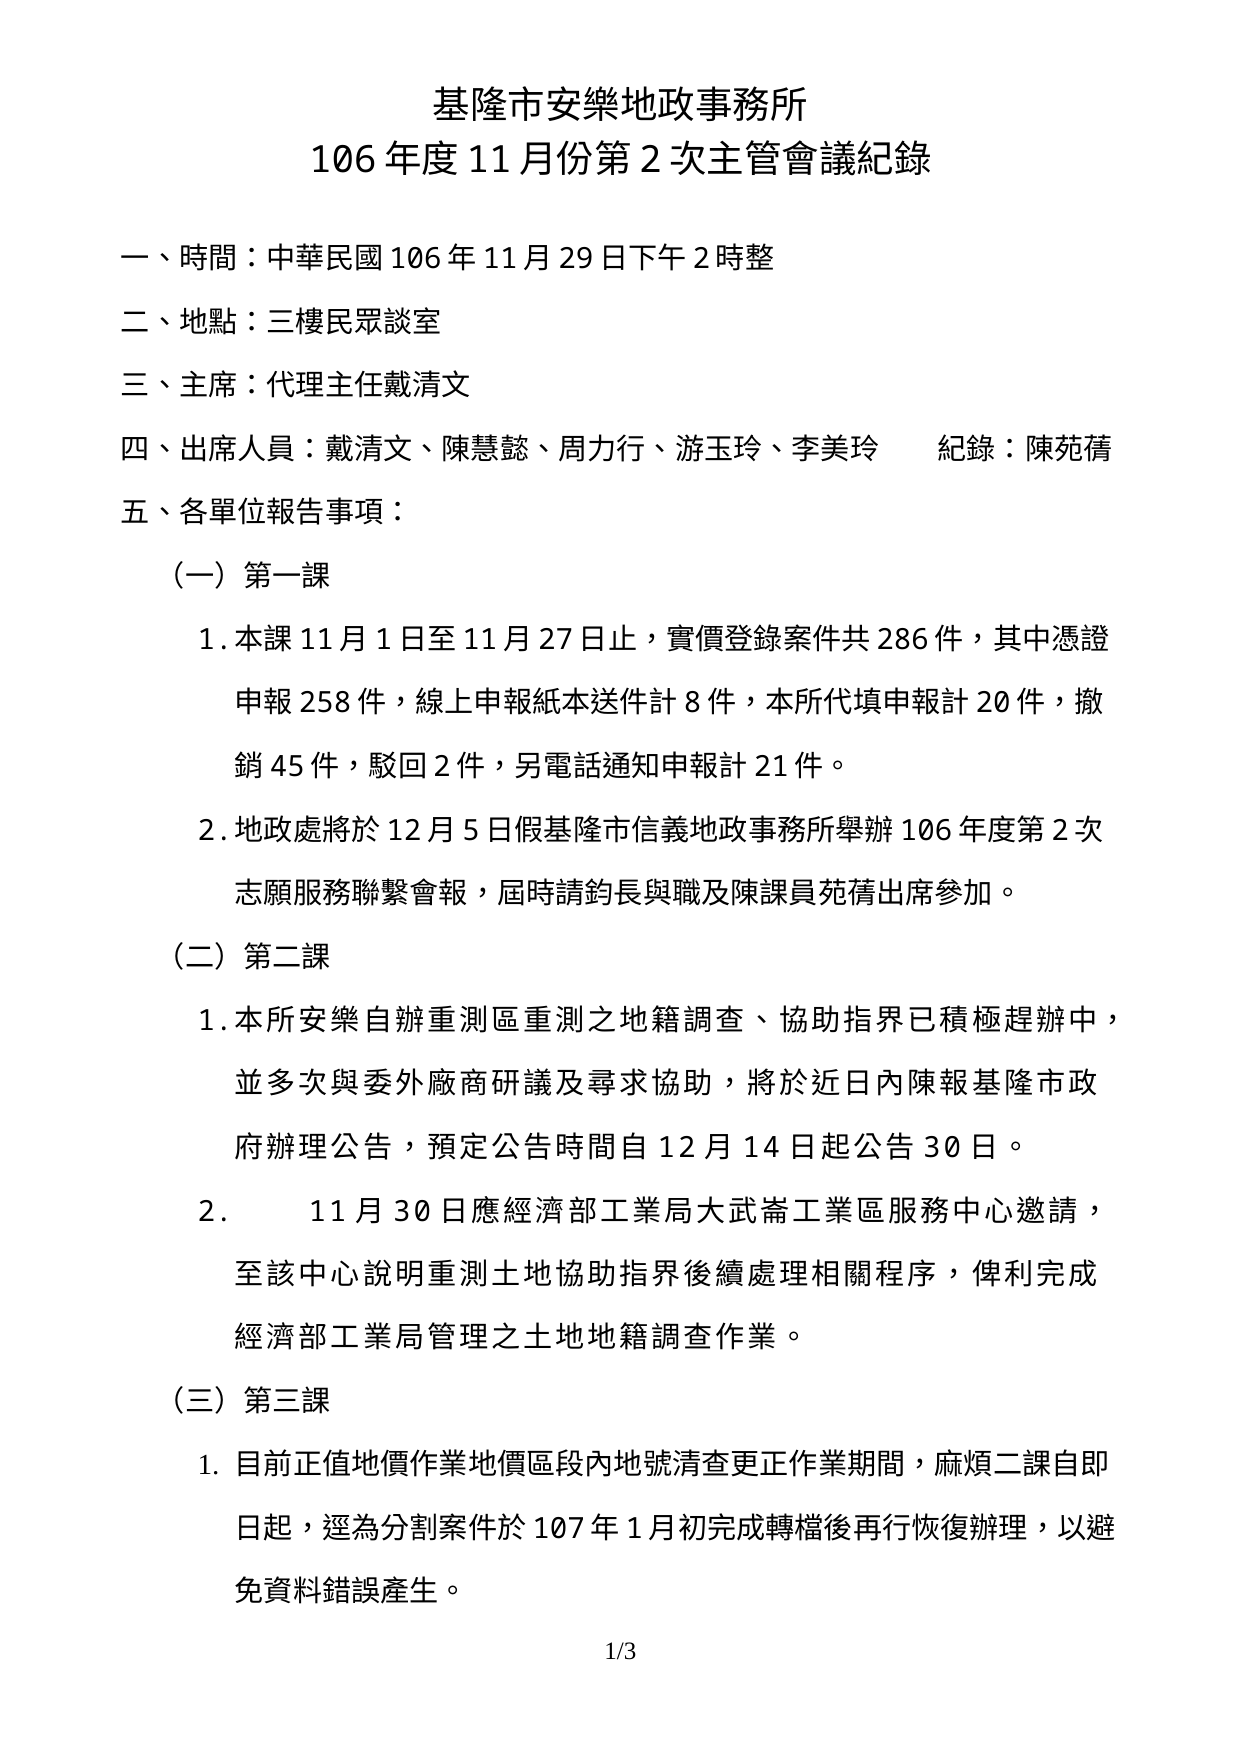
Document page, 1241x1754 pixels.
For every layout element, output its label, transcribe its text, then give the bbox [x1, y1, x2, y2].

list 第一課 [156, 552, 1122, 594]
list 第三課 [156, 1377, 1122, 1420]
list 目前正值地價作業地價區段內地號清查更正作業期間，麻煩二課自即日起，逕為分割案件於107年1月初完成轉檔後再行恢復辦理，以避免資料錯誤產生。 [197, 1441, 1122, 1610]
list 第二課 [156, 933, 1122, 975]
list 本課11月1日至11月27日止，實價登錄案件共286件，其中憑證申報258件，線上申報紙本送件計8件，本所代填申報計20件，撤銷45件，駁回2件，另電話通知申報計21件。 [197, 616, 1122, 785]
list 地政處將於12月5日假基隆市信義地政事務所舉辦106年度第2次志願服務聯繫會報，屆時請鈞長與職及陳課員苑蒨出席參加。 [197, 806, 1122, 912]
list 地點：三樓民眾談室 [119, 298, 1122, 341]
list 時間：中華民國106年11月29日下午2時整 [119, 235, 1122, 277]
list 主席：代理主任戴清文 [119, 362, 1122, 404]
text 基隆市安樂地政事務所 [118, 75, 1122, 129]
list 11月30日應經濟部工業局大武崙工業區服務中心邀請，至該中心說明重測土地協助指界後續處理相關程序，俾利完成經濟部工業局管理之土地地籍調查作業。 [197, 1187, 1122, 1356]
list 出席人員：戴清文、陳慧懿、周力行、游玉玲、李美玲 紀錄：陳苑蒨 [119, 425, 1122, 467]
text 106年度11月份第2次主管會議紀錄 [118, 129, 1122, 184]
list 本所安樂自辦重測區重測之地籍調查、協助指界已積極趕辦中，並多次與委外廠商研議及尋求協助，將於近日內陳報基隆市政府辦理公告，預定公告時間自12月14日起公告30日。 [197, 997, 1122, 1166]
list 各單位報告事項： [119, 489, 1122, 531]
